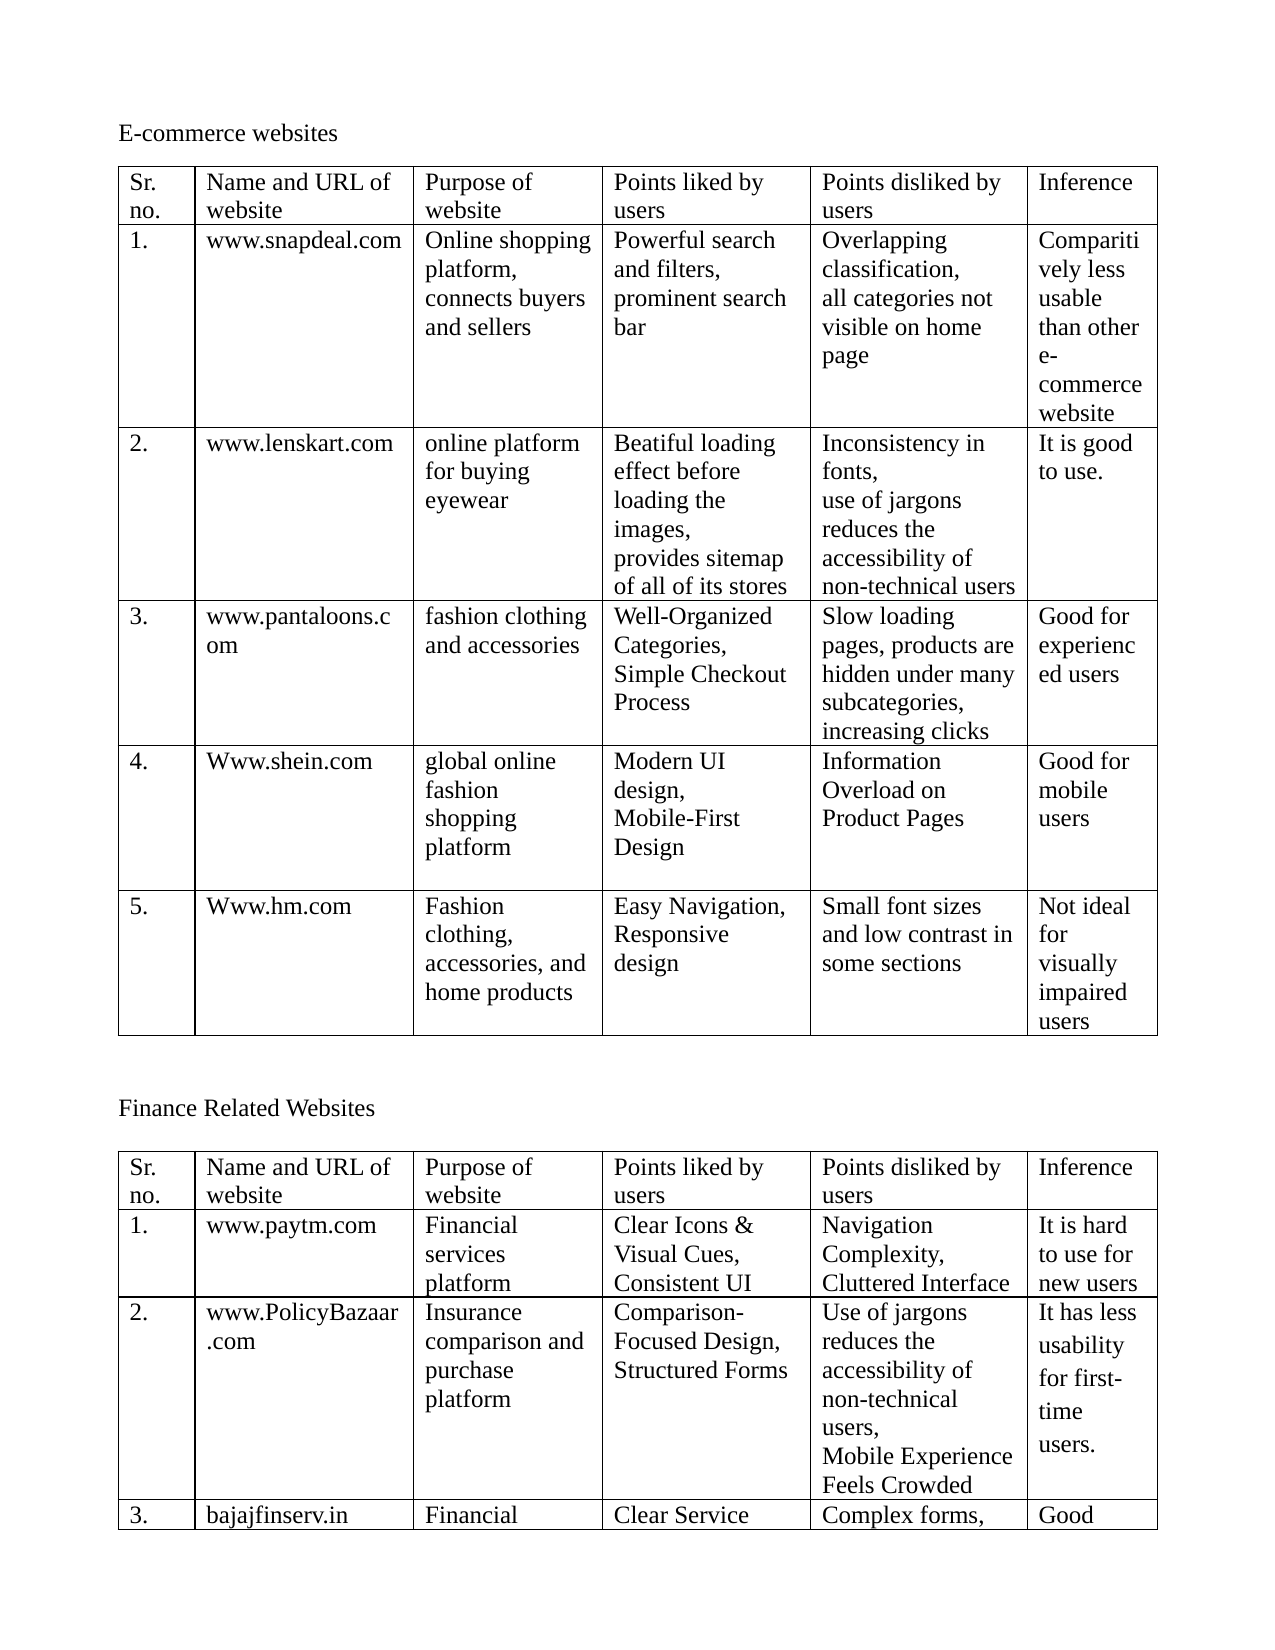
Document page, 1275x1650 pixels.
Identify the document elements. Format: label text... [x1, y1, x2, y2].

table_cell www.snapdeal.com [196, 225, 413, 427]
table_cell Beatiful loading effect before loading the images, provides sitemap of all of its stores [603, 428, 810, 600]
table_cell Clear Icons & Visual Cues, Consistent UI [603, 1210, 810, 1296]
table_cell www.lenskart.com [196, 428, 413, 600]
table_cell Use of jargons reduces the accessibility of non-technical users, Mobile Experience Feels Crowded [811, 1298, 1027, 1499]
table_cell 5. [119, 891, 194, 1034]
table_header Inference [1028, 1152, 1157, 1209]
table_cell Slow loading pages, products are hidden under many subcategories, increasing clicks [811, 601, 1027, 745]
table_cell Clear Service [603, 1500, 810, 1528]
table_header Sr. no. [119, 1152, 194, 1209]
table_cell Comparitively less usable than other e-commerce website [1028, 225, 1157, 427]
table_cell online platform for buying eyewear [414, 428, 602, 600]
table_cell Complex forms, [811, 1500, 1027, 1528]
table_header Points disliked by users [811, 1152, 1027, 1209]
table_header Purpose of website [414, 1152, 602, 1209]
table_cell Financial [414, 1500, 602, 1528]
table_cell Www.hm.com [196, 891, 413, 1034]
text Finance Related Websites [118, 1093, 1157, 1122]
table_header Points liked by users [603, 1152, 810, 1209]
table_header Points disliked by users [811, 167, 1027, 224]
table_cell 2. [119, 1298, 194, 1499]
table_cell Good for experienced users [1028, 601, 1157, 745]
table_cell Modern UI design, Mobile-First Design [603, 746, 810, 890]
table_cell www.paytm.com [196, 1210, 413, 1296]
table_cell Not ideal for visually impaired users [1028, 891, 1157, 1034]
table_cell Online shopping platform, connects buyers and sellers [414, 225, 602, 427]
table_cell 1. [119, 1210, 194, 1296]
table_cell 1. [119, 225, 194, 427]
text E-commerce websites [118, 118, 1157, 147]
table_cell www.pantaloons.com [196, 601, 413, 745]
table_cell Good [1028, 1500, 1157, 1528]
table_header Points liked by users [603, 167, 810, 224]
table_header Purpose of website [414, 167, 602, 224]
table_cell Information Overload on Product Pages [811, 746, 1027, 890]
table_header Name and URL of website [196, 1152, 413, 1209]
table_header Sr. no. [119, 167, 194, 224]
table_cell Small font sizes and low contrast in some sections [811, 891, 1027, 1034]
table_cell www.PolicyBazaar.com [196, 1298, 413, 1499]
table_cell Navigation Complexity, Cluttered Interface [811, 1210, 1027, 1296]
table_cell Good for mobile users [1028, 746, 1157, 890]
table_cell fashion clothing and accessories [414, 601, 602, 745]
table_cell Insurance comparison and purchase platform [414, 1298, 602, 1499]
table_cell Fashion clothing, accessories, and home products [414, 891, 602, 1034]
table_cell 3. [119, 1500, 194, 1528]
table_cell global online fashion shopping platform [414, 746, 602, 890]
table_header Inference [1028, 167, 1157, 224]
table_cell Comparison-Focused Design, Structured Forms [603, 1298, 810, 1499]
table_cell bajajfinserv.in [196, 1500, 413, 1528]
table_cell 4. [119, 746, 194, 890]
table_cell 3. [119, 601, 194, 745]
table_cell Financial services platform [414, 1210, 602, 1296]
table_cell Well-Organized Categories, Simple Checkout Process [603, 601, 810, 745]
table_cell Inconsistency in fonts, use of jargons reduces the accessibility of non-technical users [811, 428, 1027, 600]
table_cell Overlapping classification, all categories not visible on home page [811, 225, 1027, 427]
table_header Name and URL of website [196, 167, 413, 224]
table_cell Powerful search and filters, prominent search bar [603, 225, 810, 427]
table_cell Www.shein.com [196, 746, 413, 890]
table_cell It has less usability for first-time users. [1028, 1298, 1157, 1499]
table_cell It is hard to use for new users [1028, 1210, 1157, 1296]
table_cell 2. [119, 428, 194, 600]
table_cell Easy Navigation, Responsive design [603, 891, 810, 1034]
table_cell It is good to use. [1028, 428, 1157, 600]
